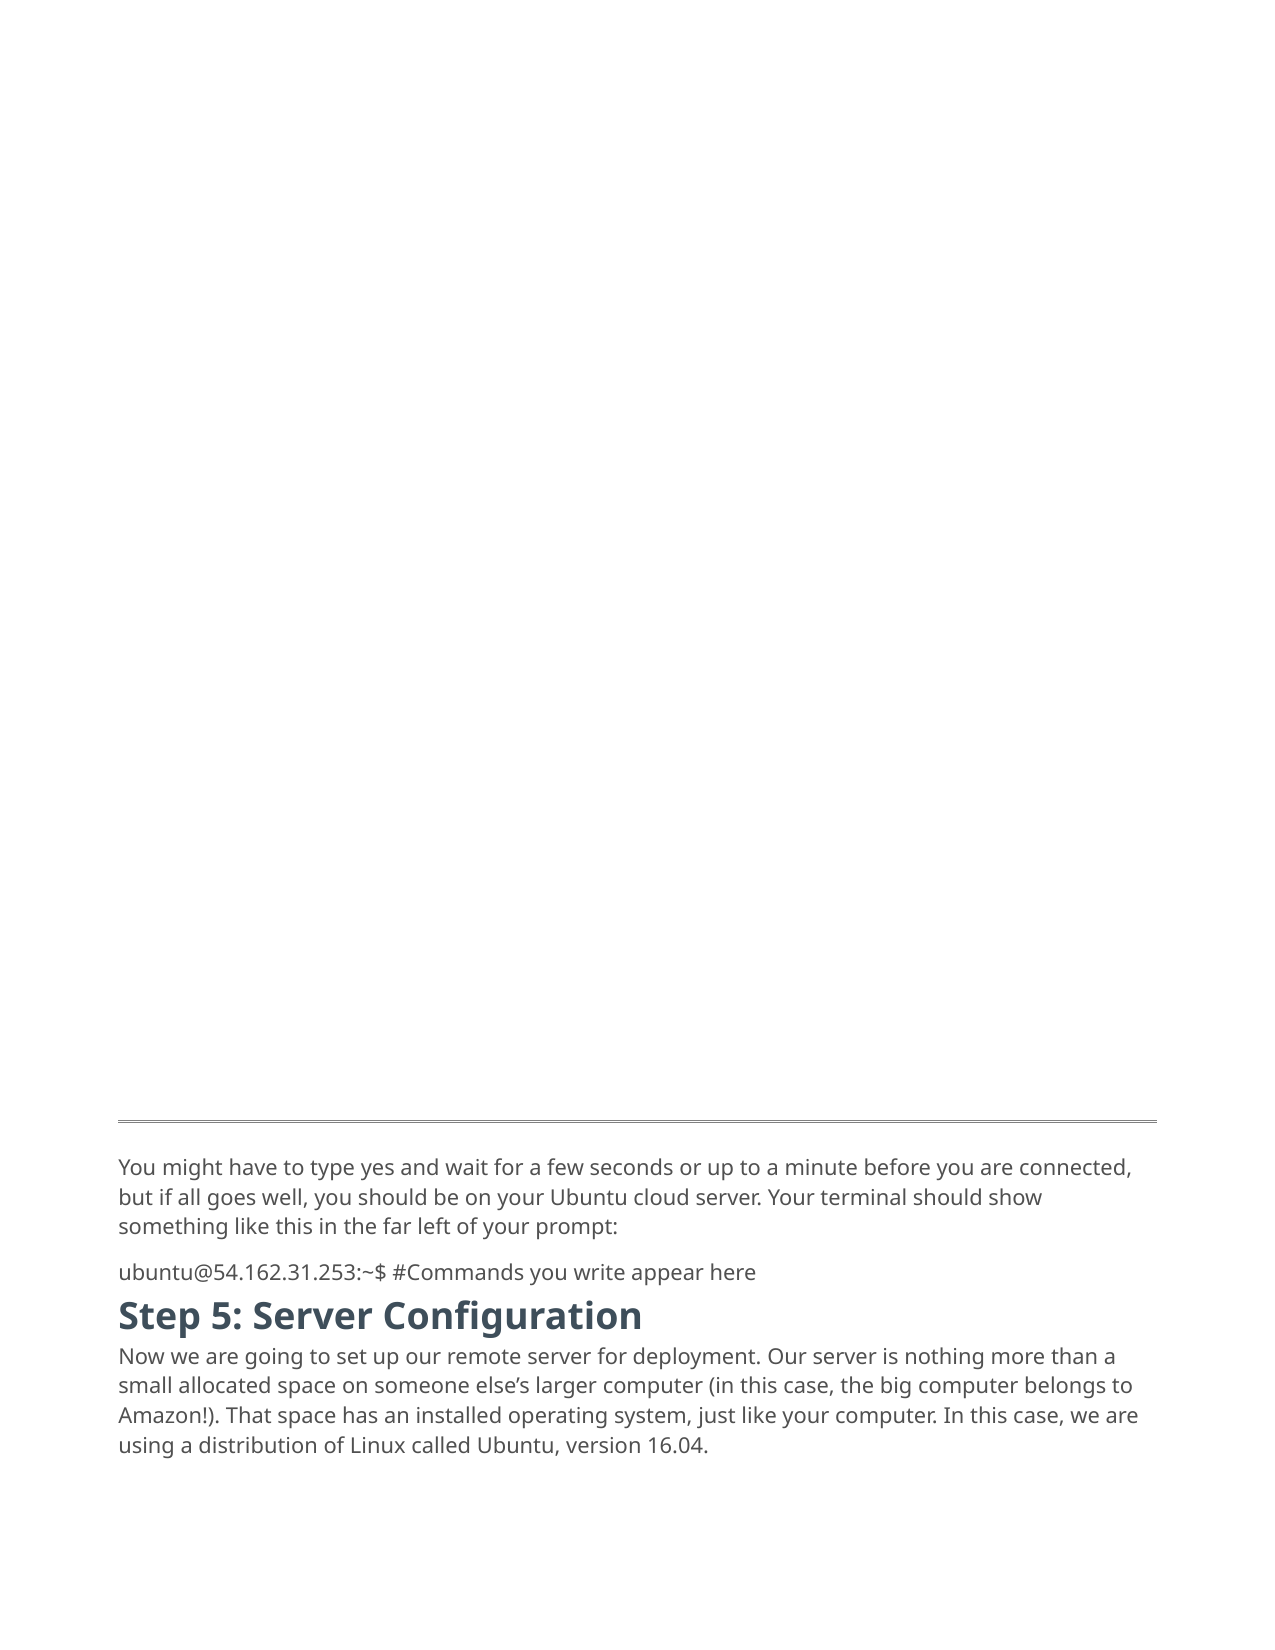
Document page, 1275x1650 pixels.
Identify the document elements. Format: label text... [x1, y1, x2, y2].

subtitle Step 5: Server Configuration [118, 1290, 1157, 1341]
text Now we are going to set up our remote server for deployment. Our server is nothing more than a small allocated space on someone else’s larger computer (in this case, the big computer belongs to Amazon!). That space has an installed operating system, just like your computer. In this case, we are using a distribution of Linux called Ubuntu, version 16.04. [118, 1341, 1157, 1460]
text ubuntu@54.162.31.253:~$ #Commands you write appear here [118, 1257, 1157, 1287]
text You might have to type yes and wait for a few seconds or up to a minute before you are connected, but if all goes well, you should be on your Ubuntu cloud server. Your terminal should show something like this in the far left of your prompt: [118, 1152, 1157, 1241]
